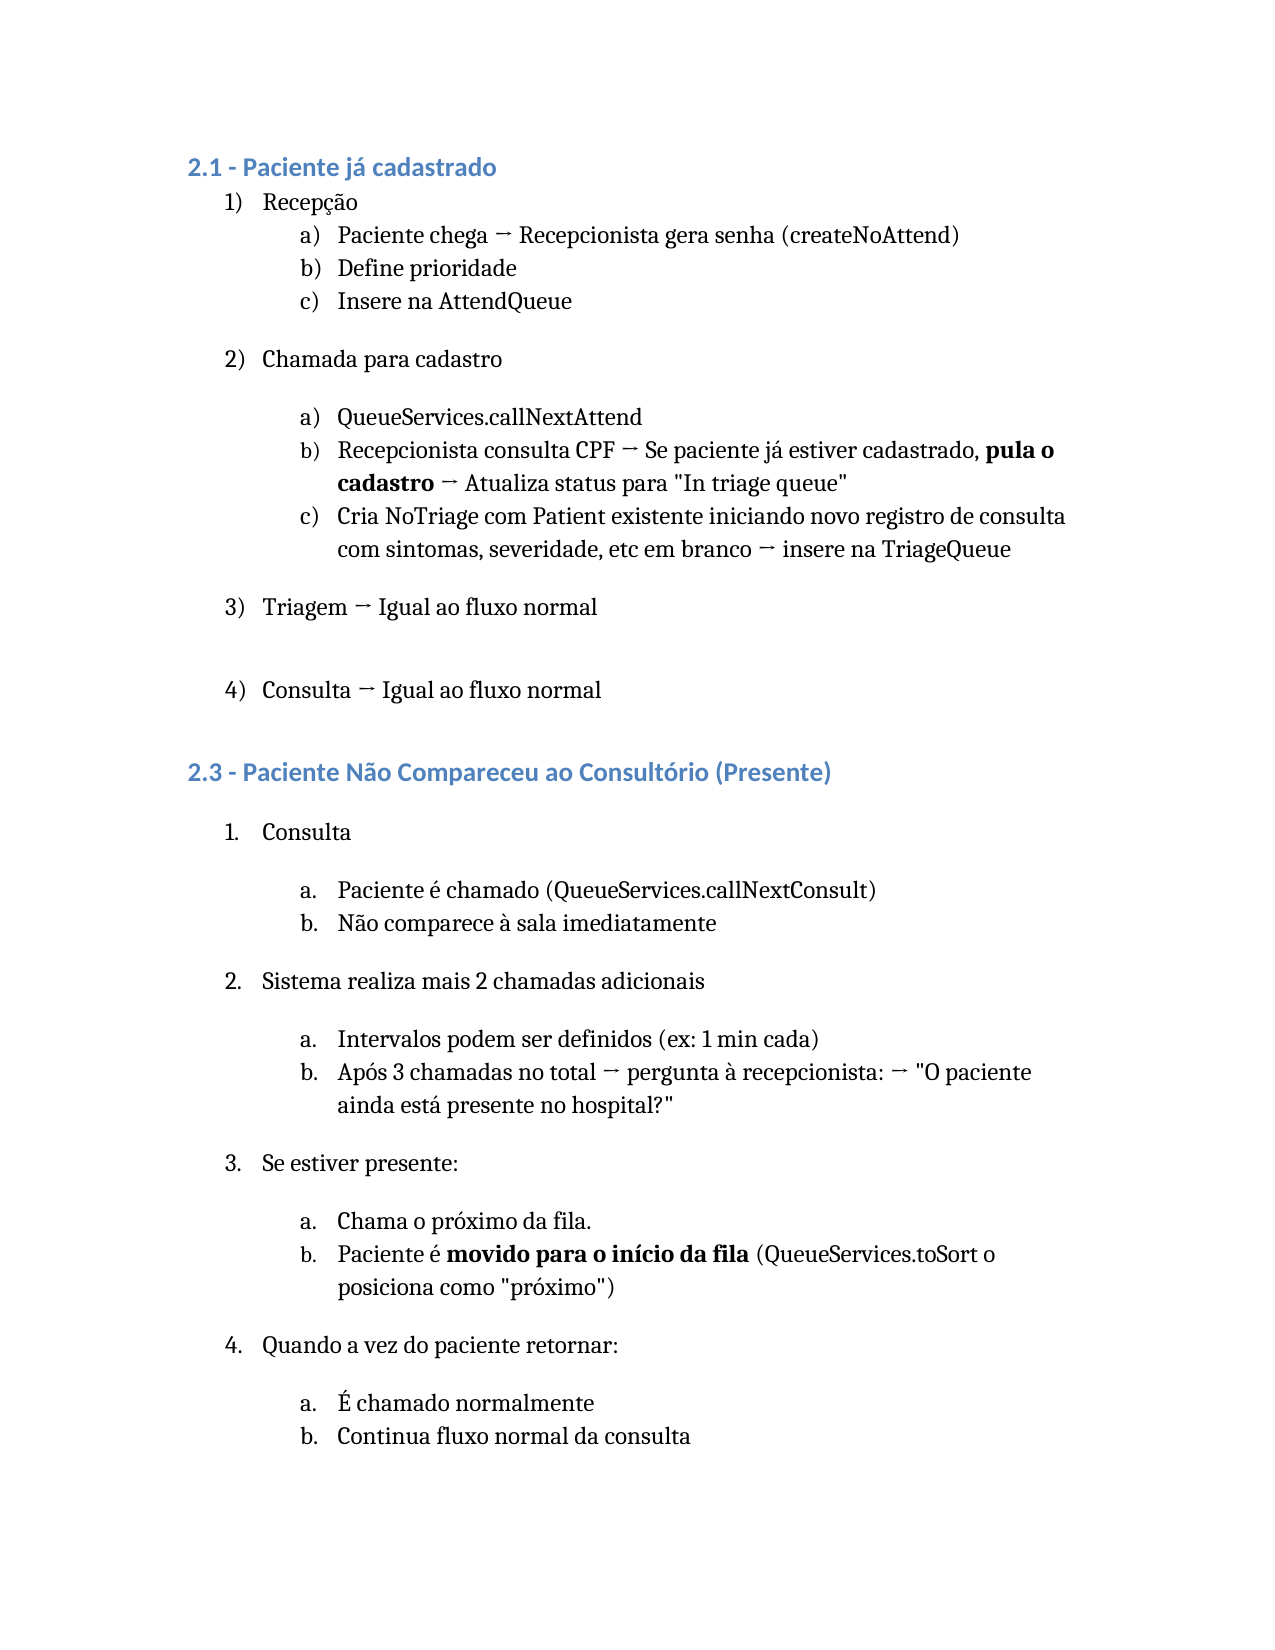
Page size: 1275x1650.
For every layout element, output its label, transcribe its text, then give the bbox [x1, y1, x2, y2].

list Insere na AttendQueue [300, 287, 1087, 316]
list Intervalos podem ser definidos (ex: 1 min cada) [300, 1025, 1087, 1054]
list Não comparece à sala imediatamente [300, 909, 1087, 938]
list Se estiver presente: [225, 1149, 1087, 1178]
subtitle 2.1 - Paciente já cadastrado [187, 150, 1087, 183]
list Define prioridade [300, 254, 1087, 283]
list Sistema realiza mais 2 chamadas adicionais [225, 967, 1087, 996]
list Continua fluxo normal da consulta [300, 1422, 1087, 1451]
list Chama o próximo da fila. [300, 1207, 1087, 1236]
list Após 3 chamadas no total → pergunta à recepcionista: → "O paciente ainda está presente no hospital?" [300, 1058, 1087, 1120]
list Cria NoTriage com Patient existente iniciando novo registro de consulta com sintomas, severidade, etc em branco → insere na TriageQueue [300, 502, 1087, 564]
list Consulta → Igual ao fluxo normal [225, 676, 1087, 705]
list Paciente é movido para o início da fila (QueueServices.toSort o posiciona como "próximo") [300, 1240, 1087, 1302]
list Triagem → Igual ao fluxo normal [225, 593, 1087, 622]
list Recepção [225, 188, 1087, 217]
subtitle 2.3 - Paciente Não Compareceu ao Consultório (Presente) [187, 755, 1087, 788]
list Chamada para cadastro [225, 345, 1087, 374]
list Consulta [225, 818, 1087, 847]
list É chamado normalmente [300, 1389, 1087, 1418]
list Paciente é chamado (QueueServices.callNextConsult) [300, 876, 1087, 905]
list QueueServices.callNextAttend [300, 403, 1087, 432]
list Recepcionista consulta CPF → Se paciente já estiver cadastrado, pula o cadastro → Atualiza status para "In triage queue" [300, 436, 1087, 498]
list Quando a vez do paciente retornar: [225, 1331, 1087, 1360]
list Paciente chega → Recepcionista gera senha (createNoAttend) [300, 221, 1087, 250]
